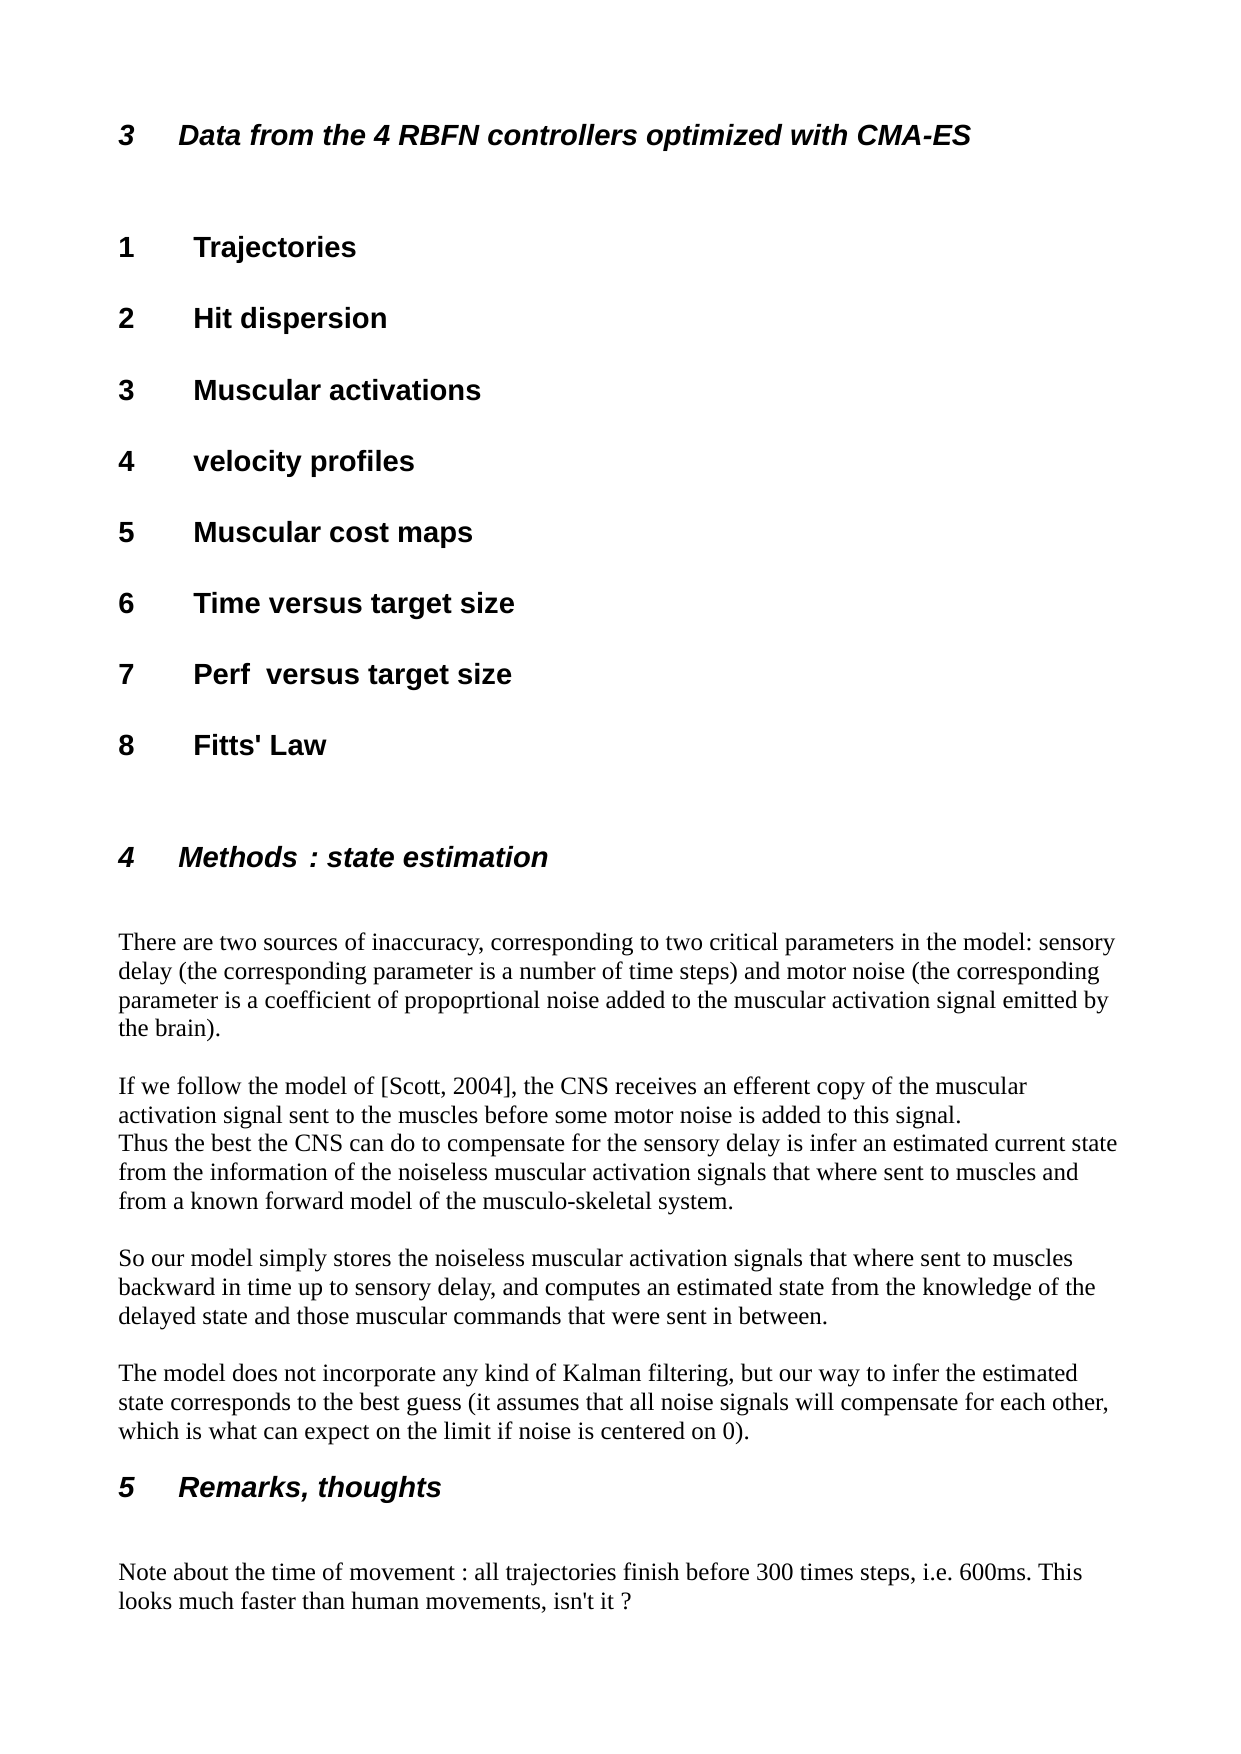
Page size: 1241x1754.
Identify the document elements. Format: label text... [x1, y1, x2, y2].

text Note about the time of movement : all trajectories finish before 300 times steps, i.e. 600ms. This looks much faster than human movements, isn't it ? [118, 1557, 1122, 1614]
subtitle Hit dispersion [118, 301, 1122, 335]
subtitle Muscular cost maps [118, 514, 1122, 548]
subtitle Methods : state estimation [118, 840, 1122, 873]
text If we follow the model of [Scott, 2004], the CNS receives an efferent copy of the muscular activation signal sent to the muscles before some motor noise is added to this signal. [118, 1071, 1122, 1128]
text Thus the best the CNS can do to compensate for the sensory delay is infer an estimated current state from the information of the noiseless muscular activation signals that where sent to muscles and from a known forward model of the musculo-skeletal system. [118, 1128, 1122, 1215]
subtitle Trajectories [118, 230, 1122, 264]
subtitle Muscular activations [118, 372, 1122, 406]
text The model does not incorporate any kind of Kalman filtering, but our way to infer the estimated state corresponds to the best guess (it assumes that all noise signals will compensate for each other, which is what can expect on the limit if noise is centered on 0). [118, 1358, 1122, 1445]
subtitle Data from the 4 RBFN controllers optimized with CMA-ES [118, 118, 1122, 152]
subtitle Perf versus target size [118, 657, 1122, 690]
text There are two sources of inaccuracy, corresponding to two critical parameters in the model: sensory delay (the corresponding parameter is a number of time steps) and motor noise (the corresponding parameter is a coefficient of propoprtional noise added to the muscular activation signal emitted by the brain). [118, 927, 1122, 1042]
subtitle Time versus target size [118, 586, 1122, 619]
subtitle velocity profiles [118, 443, 1122, 477]
subtitle Fitts' Law [118, 728, 1122, 761]
subtitle Remarks, thoughts [118, 1470, 1122, 1503]
text So our model simply stores the noiseless muscular activation signals that where sent to muscles backward in time up to sensory delay, and computes an estimated state from the knowledge of the delayed state and those muscular commands that were sent in between. [118, 1243, 1122, 1330]
